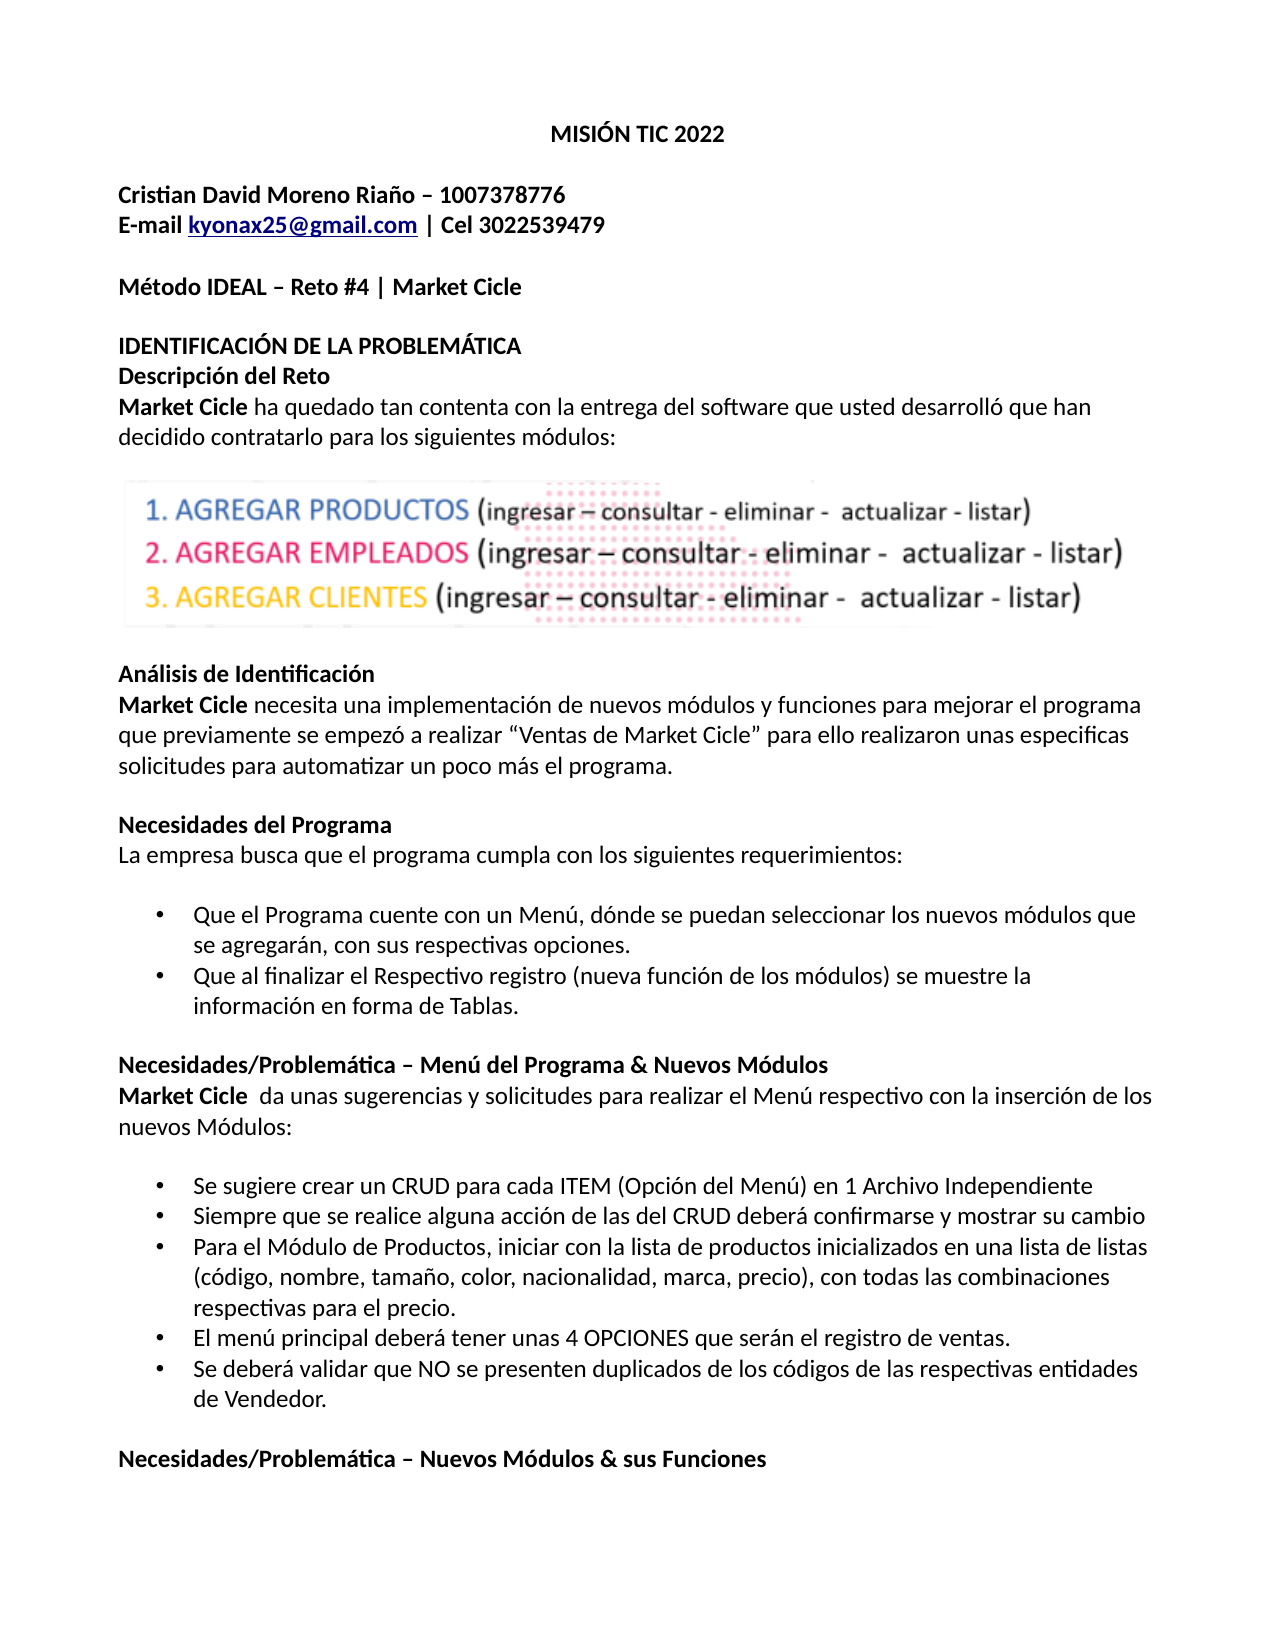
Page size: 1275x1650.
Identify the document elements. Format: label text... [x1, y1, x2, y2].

list Que el Programa cuente con un Menú, dónde se puedan seleccionar los nuevos módulos que se agregarán, con sus respectivas opciones. [156, 899, 1157, 960]
text Necesidades/Problemática – Menú del Programa & Nuevos Módulos [118, 1050, 1157, 1080]
text IDENTIFICACIÓN DE LA PROBLEMÁTICA [118, 330, 1157, 361]
list Se deberá validar que NO se presenten duplicados de los códigos de las respectivas entidades de Vendedor. [156, 1353, 1157, 1414]
text Análisis de Identificación [118, 658, 1157, 689]
text Market Cicle da unas sugerencias y solicitudes para realizar el Menú respectivo con la inserción de los nuevos Módulos: [118, 1080, 1157, 1141]
text Método IDEAL – Reto #4 | Market Cicle [118, 271, 1157, 301]
list Siempre que se realice alguna acción de las del CRUD deberá confirmarse y mostrar su cambio [156, 1201, 1157, 1231]
list Se sugiere crear un CRUD para cada ITEM (Opción del Menú) en 1 Archivo Independiente [156, 1170, 1157, 1201]
text La empresa busca que el programa cumpla con los siguientes requerimientos: [118, 839, 1157, 870]
picture [124, 480, 1151, 628]
text Necesidades/Problemática – Nuevos Módulos & sus Funciones [118, 1443, 1157, 1473]
list Que al finalizar el Respectivo registro (nueva función de los módulos) se muestre la información en forma de Tablas. [156, 960, 1157, 1021]
list Para el Módulo de Productos, iniciar con la lista de productos inicializados en una lista de listas (código, nombre, tamaño, color, nacionalidad, marca, precio), con todas las combinaciones respectivas para el precio. [156, 1231, 1157, 1323]
text Necesidades del Programa [118, 809, 1157, 839]
text Market Cicle ha quedado tan contenta con la entrega del software que usted desarrolló que han decidido contratarlo para los siguientes módulos: [118, 391, 1157, 452]
text Market Cicle necesita una implementación de nuevos módulos y funciones para mejorar el programa que previamente se empezó a realizar “Ventas de Market Cicle” para ello realizaron unas especificas solicitudes para automatizar un poco más el programa. [118, 689, 1157, 780]
list El menú principal deberá tener unas 4 OPCIONES que serán el registro de ventas. [156, 1323, 1157, 1353]
text Descripción del Reto [118, 361, 1157, 391]
text Cristian David Moreno Riaño – 1007378776 [118, 179, 1157, 210]
text MISIÓN TIC 2022 [118, 118, 1157, 149]
text E-mail kyonax25@gmail.com | Cel 3022539479 [118, 210, 1157, 240]
